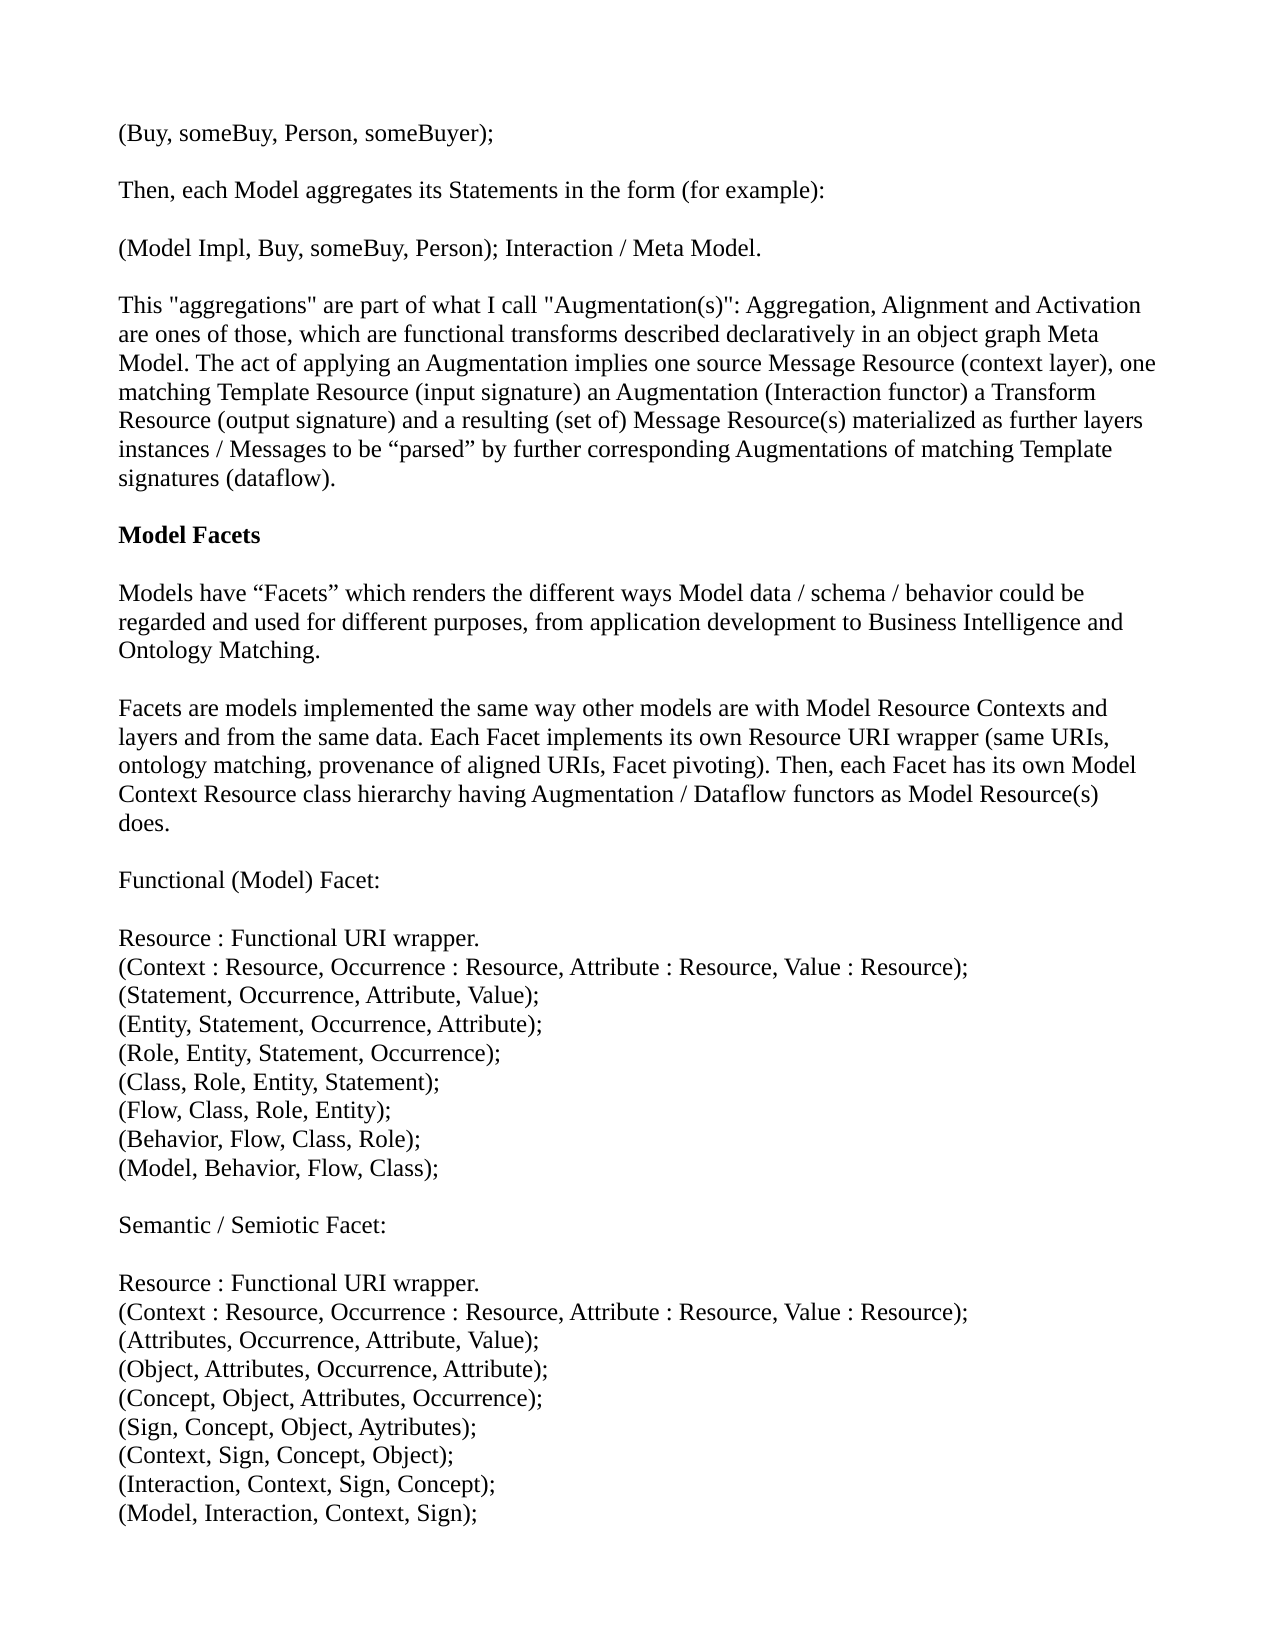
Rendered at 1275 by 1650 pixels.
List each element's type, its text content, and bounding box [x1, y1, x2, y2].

text (Attributes, Occurrence, Attribute, Value); [118, 1326, 1157, 1354]
text Resource : Functional URI wrapper. [118, 923, 1157, 952]
text Model Facets [118, 521, 1157, 549]
text Models have “Facets” which renders the different ways Model data / schema / behavior could be regarded and used for different purposes, from application development to Business Intelligence and Ontology Matching. [118, 578, 1157, 664]
text (Model Impl, Buy, someBuy, Person); Interaction / Meta Model. This "aggregations" are part of what I call "Augmentation(s)": Aggregation, Alignment and Activation are ones of those, which are functional transforms described declaratively in an object graph Meta Model. The act of applying an Augmentation implies one source Message Resource (context layer), one matching Template Resource (input signature) an Augmentation (Interaction functor) a Transform Resource (output signature) and a resulting (set of) Message Resource(s) materialized as further layers instances / Messages to be “parsed” by further corresponding Augmentations of matching Template signatures (dataflow). [118, 233, 1157, 492]
text (Buy, someBuy, Person, someBuyer); [118, 118, 1157, 147]
text Then, each Model aggregates its Statements in the form (for example): [118, 176, 1157, 204]
text (Statement, Occurrence, Attribute, Value); [118, 981, 1157, 1009]
text Facets are models implemented the same way other models are with Model Resource Contexts and layers and from the same data. Each Facet implements its own Resource URI wrapper (same URIs, ontology matching, provenance of aligned URIs, Facet pivoting). Then, each Facet has its own Model Context Resource class hierarchy having Augmentation / Dataflow functors as Model Resource(s) does. [118, 693, 1157, 837]
text Functional (Model) Facet: [118, 866, 1157, 894]
text (Object, Attributes, Occurrence, Attribute); (Concept, Object, Attributes, Occurrence); (Sign, Concept, Object, Aytributes); (Context, Sign, Concept, Object); (Interaction, Context, Sign, Concept); [118, 1354, 1157, 1498]
text (Context : Resource, Occurrence : Resource, Attribute : Resource, Value : Resource); [118, 952, 1157, 981]
text Resource : Functional URI wrapper. [118, 1268, 1157, 1297]
text (Model, Interaction, Context, Sign); [118, 1498, 1157, 1527]
text (Context : Resource, Occurrence : Resource, Attribute : Resource, Value : Resource); [118, 1297, 1157, 1326]
text Semantic / Semiotic Facet: [118, 1211, 1157, 1239]
text (Entity, Statement, Occurrence, Attribute); (Role, Entity, Statement, Occurrence); (Class, Role, Entity, Statement); (Flow, Class, Role, Entity); (Behavior, Flow, Class, Role); [118, 1009, 1157, 1153]
text (Model, Behavior, Flow, Class); [118, 1153, 1157, 1182]
